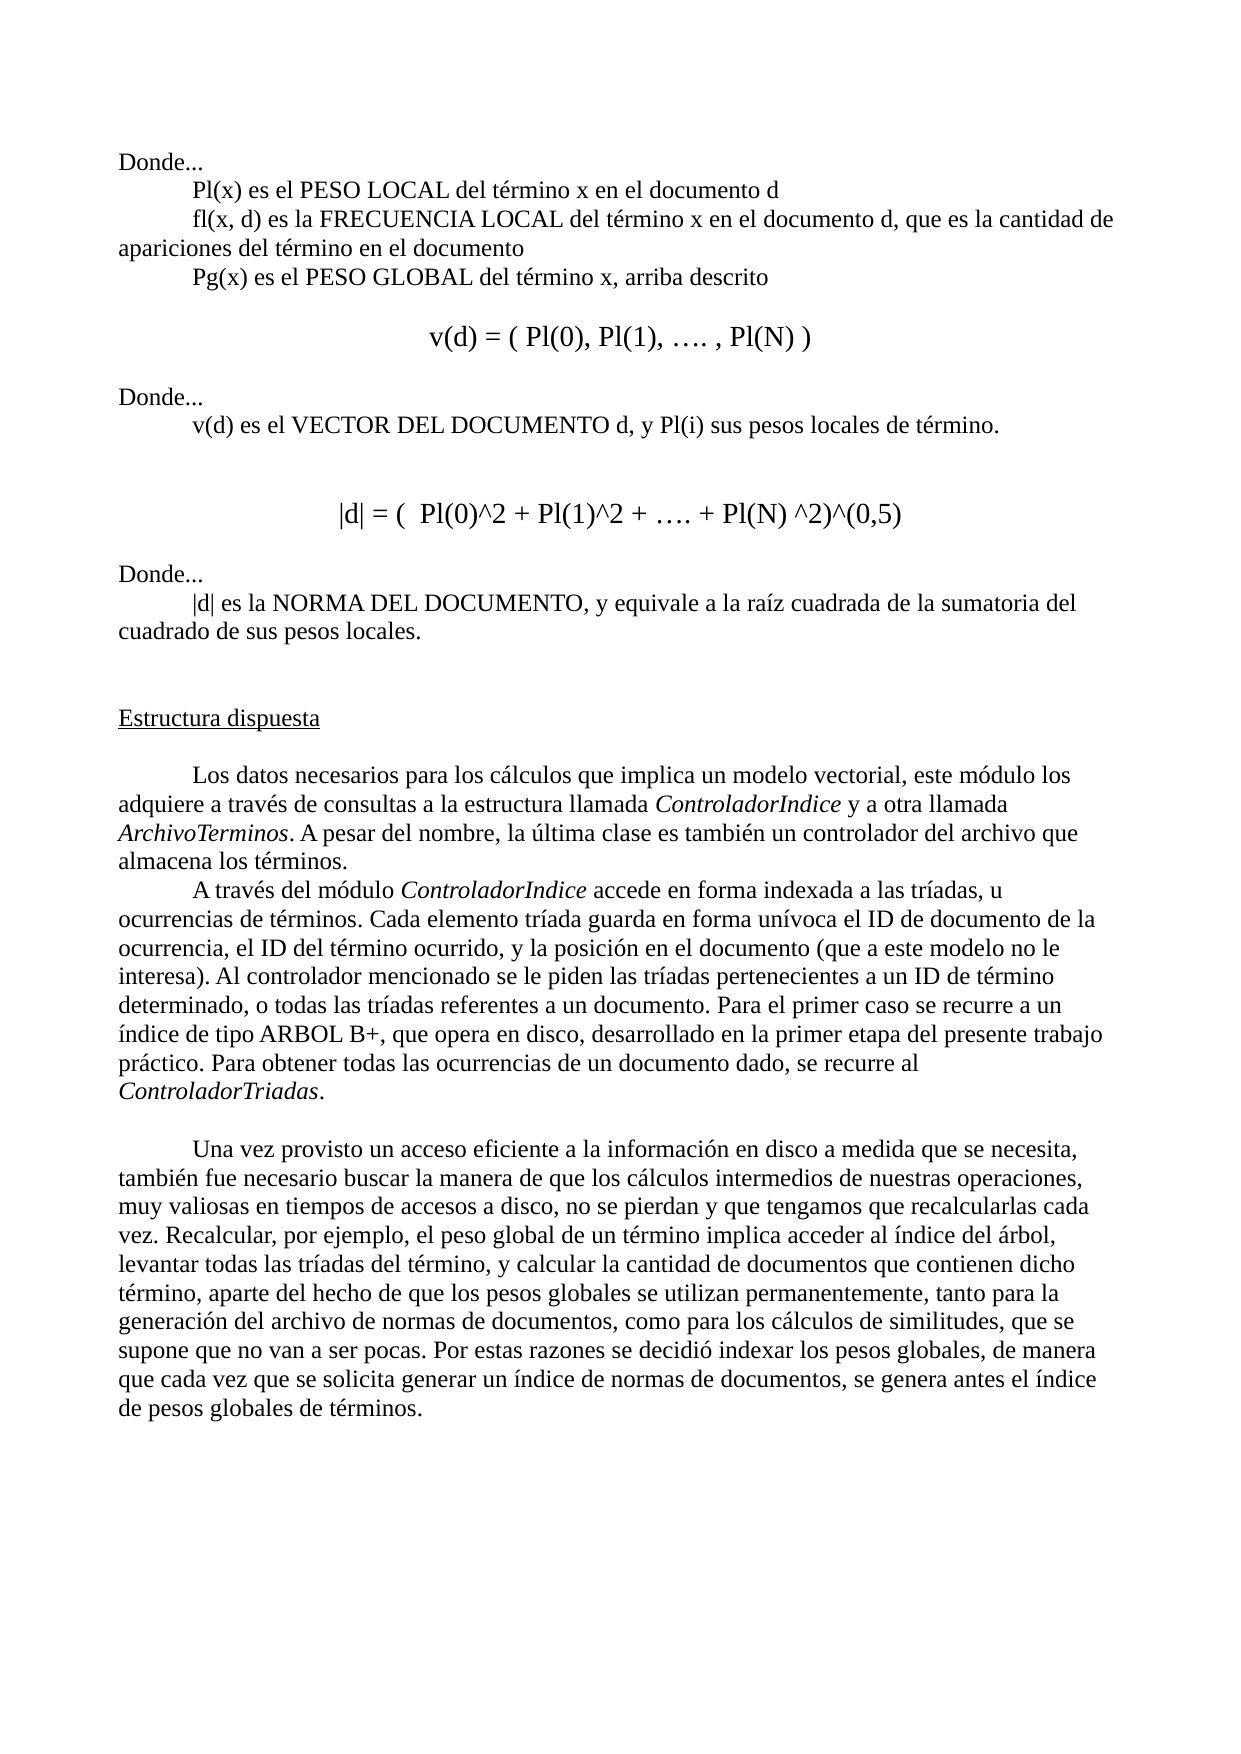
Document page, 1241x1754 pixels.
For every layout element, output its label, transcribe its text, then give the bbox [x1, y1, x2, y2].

text A través del módulo ControladorIndice accede en forma indexada a las tríadas, u ocurrencias de términos. Cada elemento tríada guarda en forma unívoca el ID de documento de la ocurrencia, el ID del término ocurrido, y la posición en el documento (que a este modelo no le interesa). Al controlador mencionado se le piden las tríadas pertenecientes a un ID de término determinado, o todas las tríadas referentes a un documento. Para el primer caso se recurre a un índice de tipo ARBOL B+, que opera en disco, desarrollado en la primer etapa del presente trabajo práctico. Para obtener todas las ocurrencias de un documento dado, se recurre al ControladorTriadas. [118, 875, 1122, 1105]
text fl(x, d) es la FRECUENCIA LOCAL del término x en el documento d, que es la cantidad de apariciones del término en el documento [118, 204, 1122, 262]
text Donde... [118, 147, 1122, 176]
text Donde... [118, 382, 1122, 410]
text Una vez provisto un acceso eficiente a la información en disco a medida que se necesita, también fue necesario buscar la manera de que los cálculos intermedios de nuestras operaciones, muy valiosas en tiempos de accesos a disco, no se pierdan y que tengamos que recalcularlas cada vez. Recalcular, por ejemplo, el peso global de un término implica acceder al índice del árbol, levantar todas las tríadas del término, y calcular la cantidad de documentos que contienen dicho término, aparte del hecho de que los pesos globales se utilizan permanentemente, tanto para la generación del archivo de normas de documentos, como para los cálculos de similitudes, que se supone que no van a ser pocas. Por estas razones se decidió indexar los pesos globales, de manera que cada vez que se solicita generar un índice de normas de documentos, se genera antes el índice de pesos globales de términos. [118, 1134, 1122, 1421]
text v(d) = ( Pl(0), Pl(1), …. , Pl(N) ) [118, 319, 1122, 353]
text Estructura dispuesta [118, 703, 1122, 731]
text Pg(x) es el PESO GLOBAL del término x, arriba descrito [118, 262, 1122, 291]
text Pl(x) es el PESO LOCAL del término x en el documento d [118, 176, 1122, 204]
text Donde... [118, 559, 1122, 588]
text Los datos necesarios para los cálculos que implica un modelo vectorial, este módulo los adquiere a través de consultas a la estructura llamada ControladorIndice y a otra llamada ArchivoTerminos. A pesar del nombre, la última clase es también un controlador del archivo que almacena los términos. [118, 760, 1122, 875]
text |d| es la NORMA DEL DOCUMENTO, y equivale a la raíz cuadrada de la sumatoria del cuadrado de sus pesos locales. [118, 588, 1122, 645]
text v(d) es el VECTOR DEL DOCUMENTO d, y Pl(i) sus pesos locales de término. [118, 410, 1122, 439]
text |d| = ( Pl(0)^2 + Pl(1)^2 + …. + Pl(N) ^2)^(0,5) [118, 497, 1122, 530]
